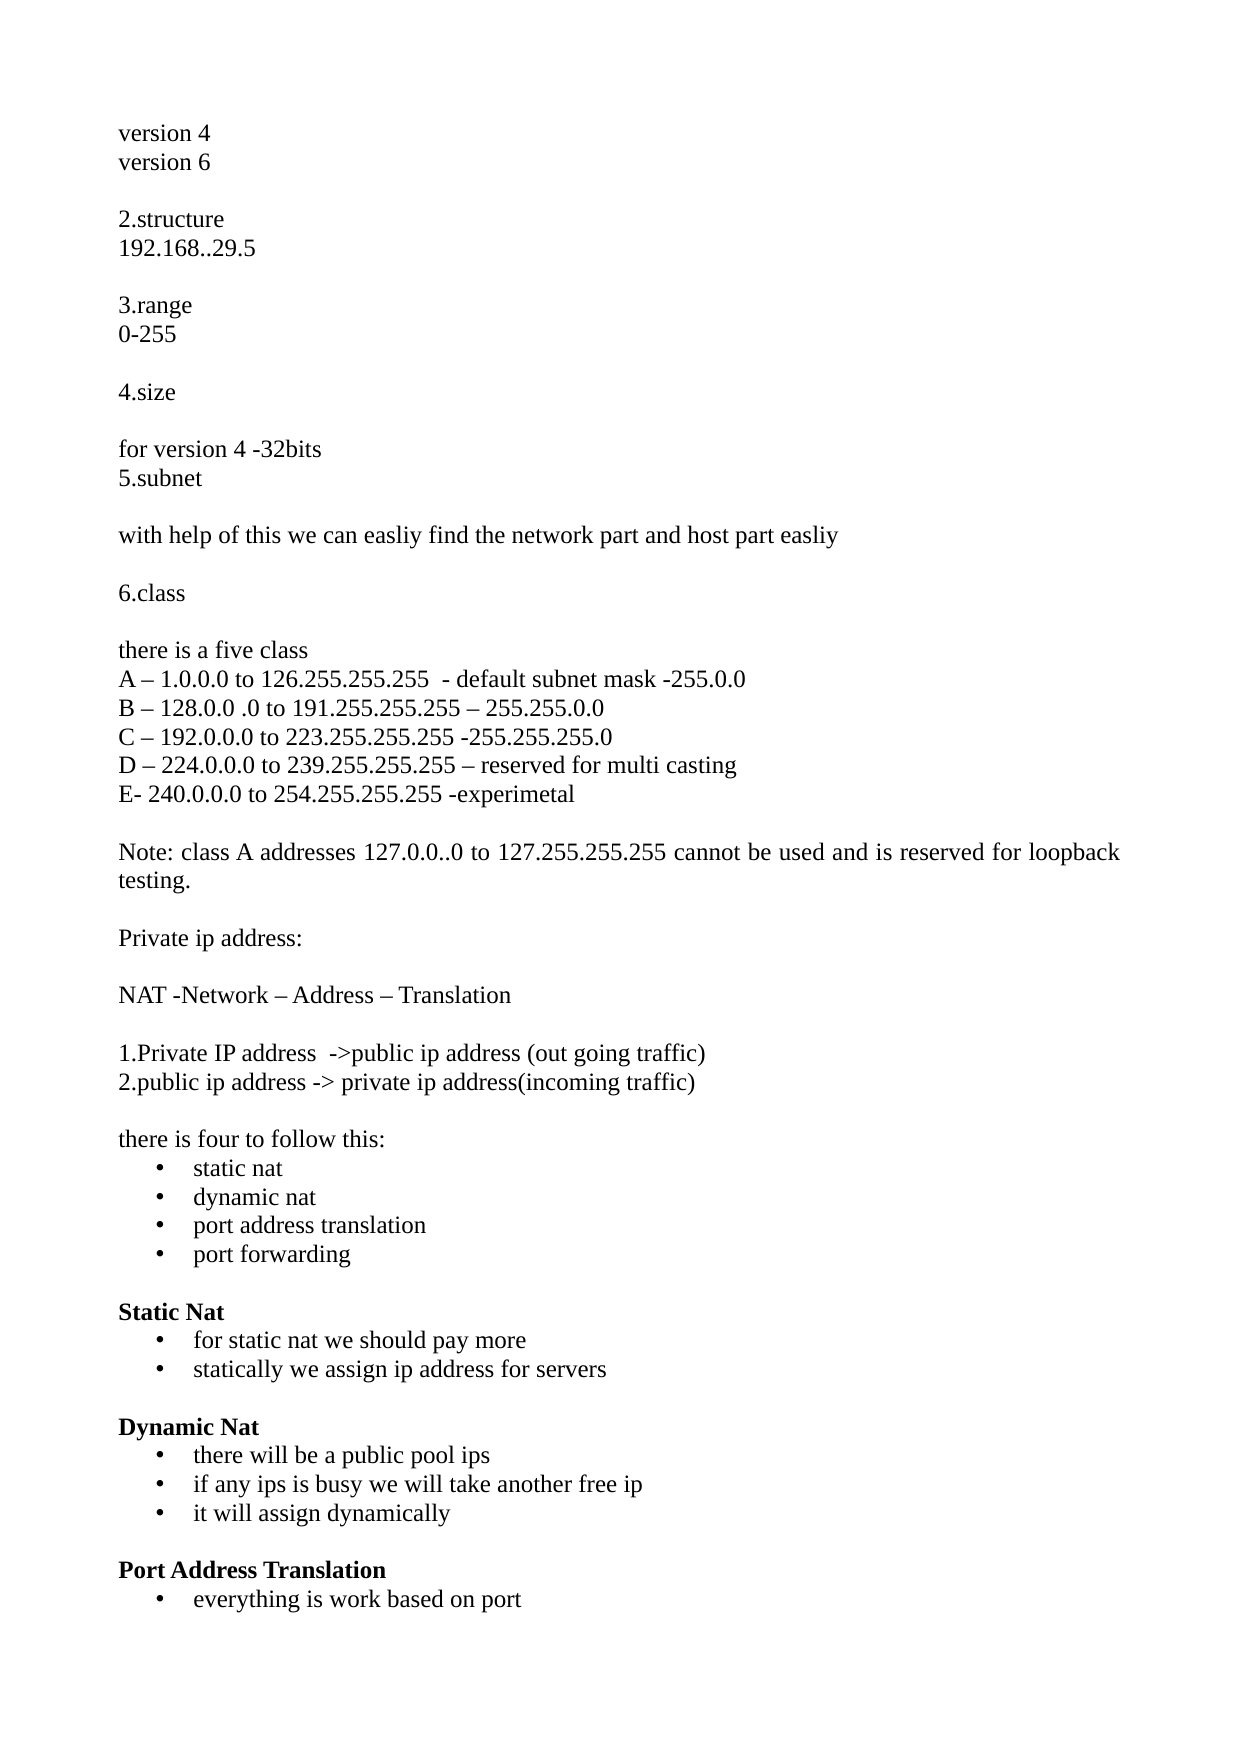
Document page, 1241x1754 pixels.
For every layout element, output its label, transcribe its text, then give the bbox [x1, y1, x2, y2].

text 2.public ip address -> private ip address(incoming traffic) [118, 1067, 1122, 1096]
text Private ip address: [118, 923, 1122, 952]
list for static nat we should pay more [156, 1326, 1122, 1354]
list dynamic nat [156, 1182, 1122, 1211]
list there will be a public pool ips [156, 1441, 1122, 1469]
text Port Address Translation [118, 1556, 1122, 1584]
text version 6 [118, 147, 1122, 176]
list port address translation [156, 1211, 1122, 1239]
text there is four to follow this: [118, 1124, 1122, 1153]
text Note: class A addresses 127.0.0..0 to 127.255.255.255 cannot be used and is reserved for loopback testing. [118, 837, 1122, 894]
text version 4 [118, 118, 1122, 147]
text 192.168..29.5 [118, 233, 1122, 262]
text E- 240.0.0.0 to 254.255.255.255 -experimetal [118, 779, 1122, 808]
text Dynamic Nat [118, 1412, 1122, 1441]
text A – 1.0.0.0 to 126.255.255.255 - default subnet mask -255.0.0 [118, 664, 1122, 693]
list if any ips is busy we will take another free ip [156, 1469, 1122, 1498]
text 4.size [118, 377, 1122, 406]
text 5.subnet [118, 463, 1122, 492]
text 2.structure [118, 204, 1122, 233]
text C – 192.0.0.0 to 223.255.255.255 -255.255.255.0 [118, 722, 1122, 751]
text 1.Private IP address ->public ip address (out going traffic) [118, 1038, 1122, 1067]
list it will assign dynamically [156, 1498, 1122, 1527]
text 0-255 [118, 319, 1122, 348]
text for version 4 -32bits [118, 434, 1122, 463]
text with help of this we can easliy find the network part and host part easliy [118, 521, 1122, 549]
list static nat [156, 1153, 1122, 1182]
list everything is work based on port [156, 1584, 1122, 1613]
text B – 128.0.0 .0 to 191.255.255.255 – 255.255.0.0 [118, 693, 1122, 722]
list statically we assign ip address for servers [156, 1354, 1122, 1383]
text 6.class [118, 578, 1122, 607]
text 3.range [118, 291, 1122, 319]
text D – 224.0.0.0 to 239.255.255.255 – reserved for multi casting [118, 751, 1122, 779]
text NAT -Network – Address – Translation [118, 981, 1122, 1009]
text there is a five class [118, 636, 1122, 664]
text Static Nat [118, 1297, 1122, 1326]
list port forwarding [156, 1239, 1122, 1268]
